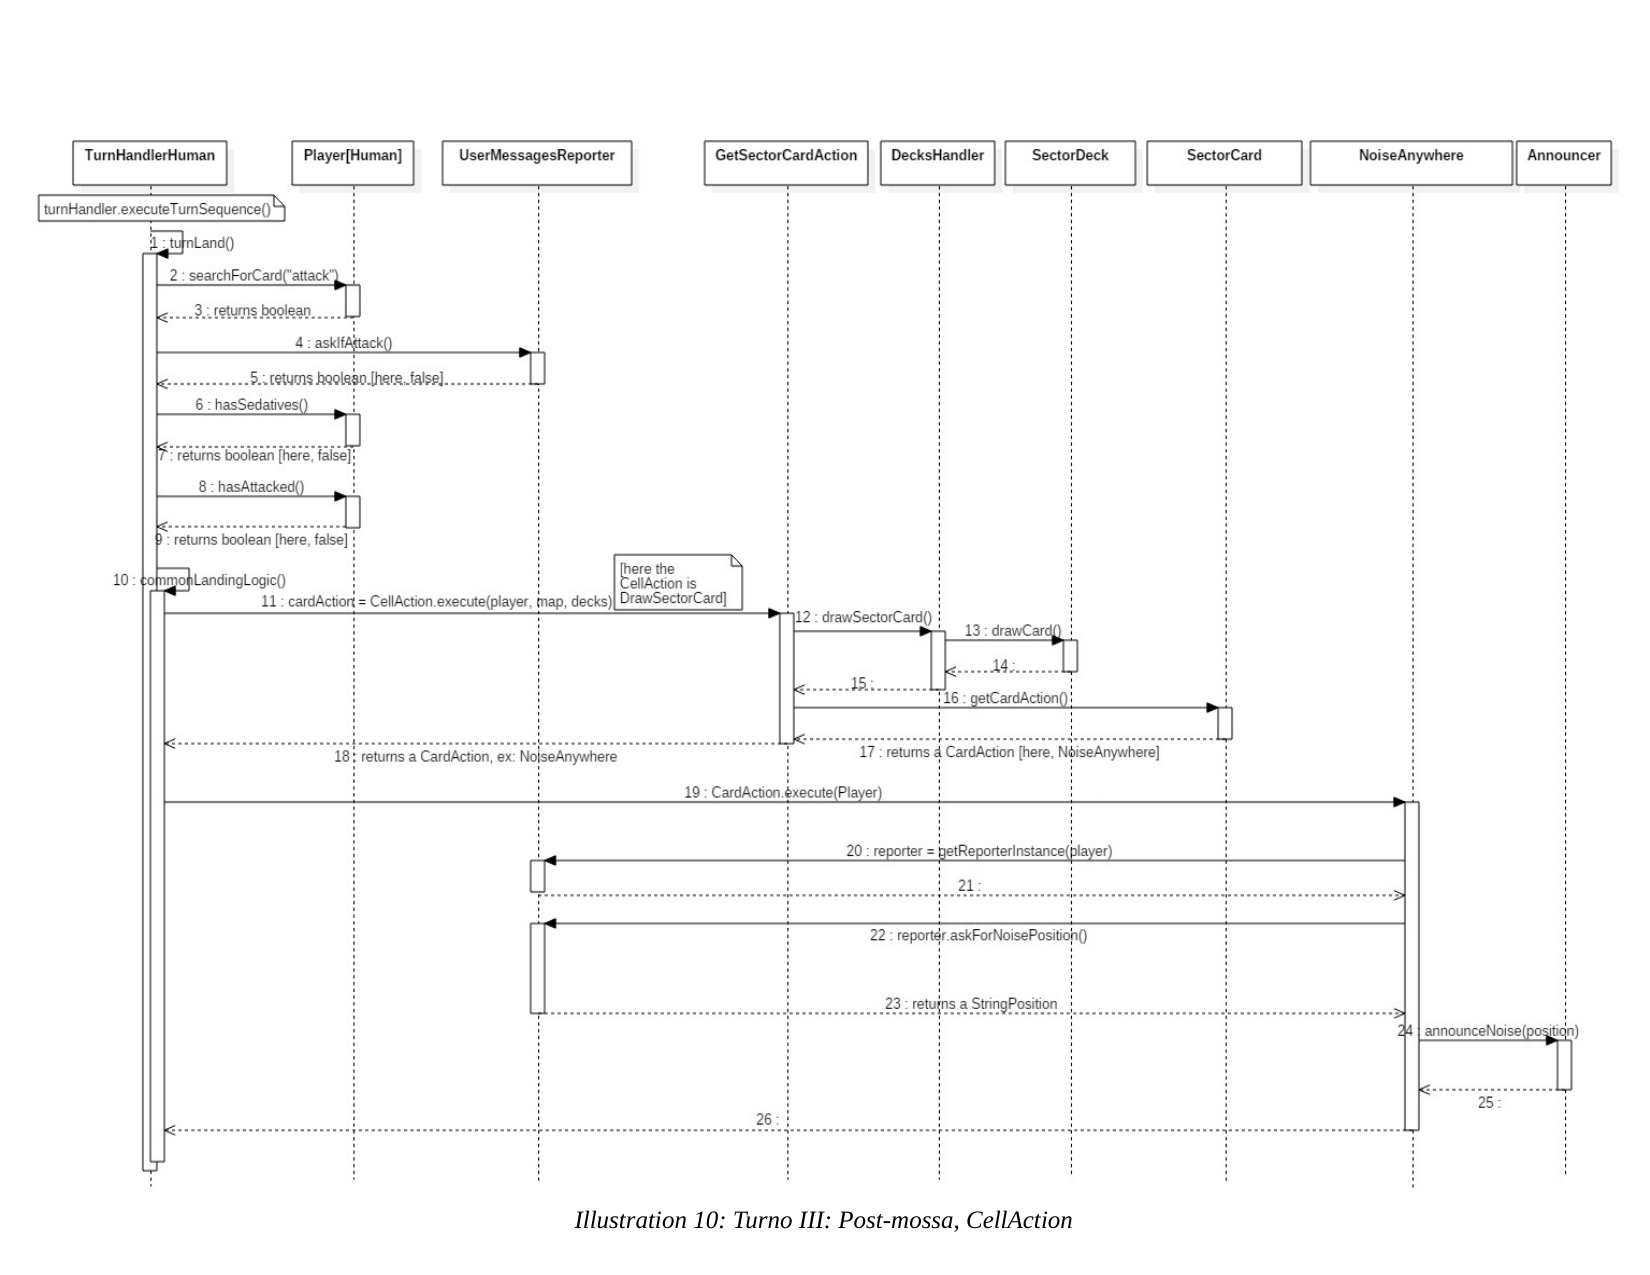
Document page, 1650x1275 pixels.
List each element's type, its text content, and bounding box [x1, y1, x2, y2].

picture [28, 130, 1622, 1200]
text Illustration 10: Turno III: Post-mossa, CellAction [28, 1200, 1622, 1234]
